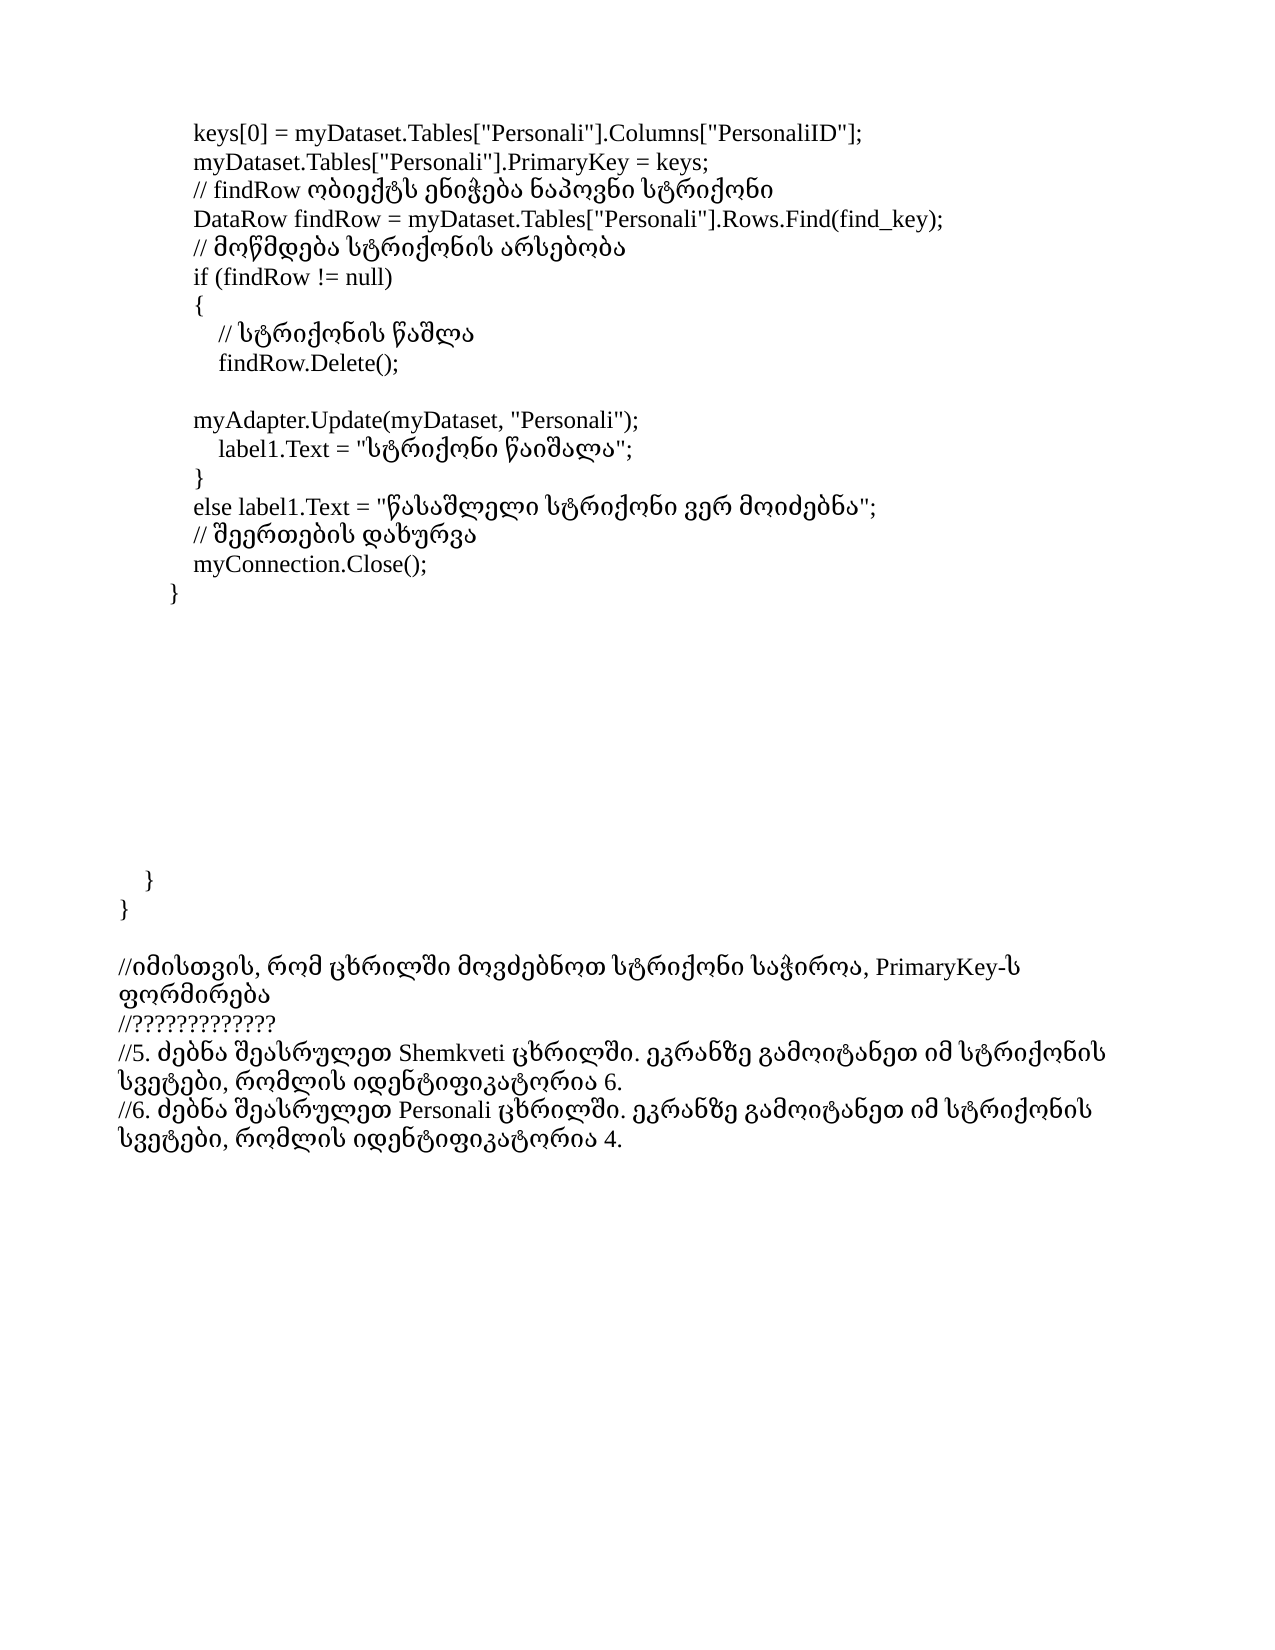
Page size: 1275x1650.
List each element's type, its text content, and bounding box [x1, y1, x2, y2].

text keys[0] = myDataset.Tables["Personali"].Columns["PersonaliID"]; [118, 118, 1157, 147]
text //6. ძებნა შეასრულეთ Personali ცხრილში. ეკრანზე გამოიტანეთ იმ სტრიქონის სვეტები, რომლის იდენტიფიკატორია 4. [118, 1096, 1157, 1153]
text if (findRow != null) [118, 262, 1157, 291]
text // სტრიქონის წაშლა [118, 319, 1157, 348]
text } [118, 578, 1157, 607]
text // შეერთების დახურვა [118, 521, 1157, 549]
text myDataset.Tables["Personali"].PrimaryKey = keys; [118, 147, 1157, 176]
text myAdapter.Update(myDataset, "Personali"); [118, 406, 1157, 434]
text // მოწმდება სტრიქონის არსებობა [118, 233, 1157, 262]
text myConnection.Close(); [118, 549, 1157, 578]
text } [118, 866, 1157, 894]
text DataRow findRow = myDataset.Tables["Personali"].Rows.Find(find_key); [118, 204, 1157, 233]
text else label1.Text = "წასაშლელი სტრიქონი ვერ მოიძებნა"; [118, 492, 1157, 521]
text } [118, 463, 1157, 492]
text //5. ძებნა შეასრულეთ Shemkveti ცხრილში. ეკრანზე გამოიტანეთ იმ სტრიქონის სვეტები, რომლის იდენტიფიკატორია 6. [118, 1038, 1157, 1096]
text findRow.Delete(); [118, 348, 1157, 377]
text //????????????? [118, 1009, 1157, 1038]
text // findRow ობიექტს ენიჭება ნაპოვნი სტრიქონი [118, 176, 1157, 204]
text label1.Text = "სტრიქონი წაიშალა"; [118, 434, 1157, 463]
text //იმისთვის, რომ ცხრილში მოვძებნოთ სტრიქონი საჭიროა, PrimaryKey-ს ფორმირება [118, 952, 1157, 1009]
text { [118, 291, 1157, 319]
text } [118, 894, 1157, 923]
